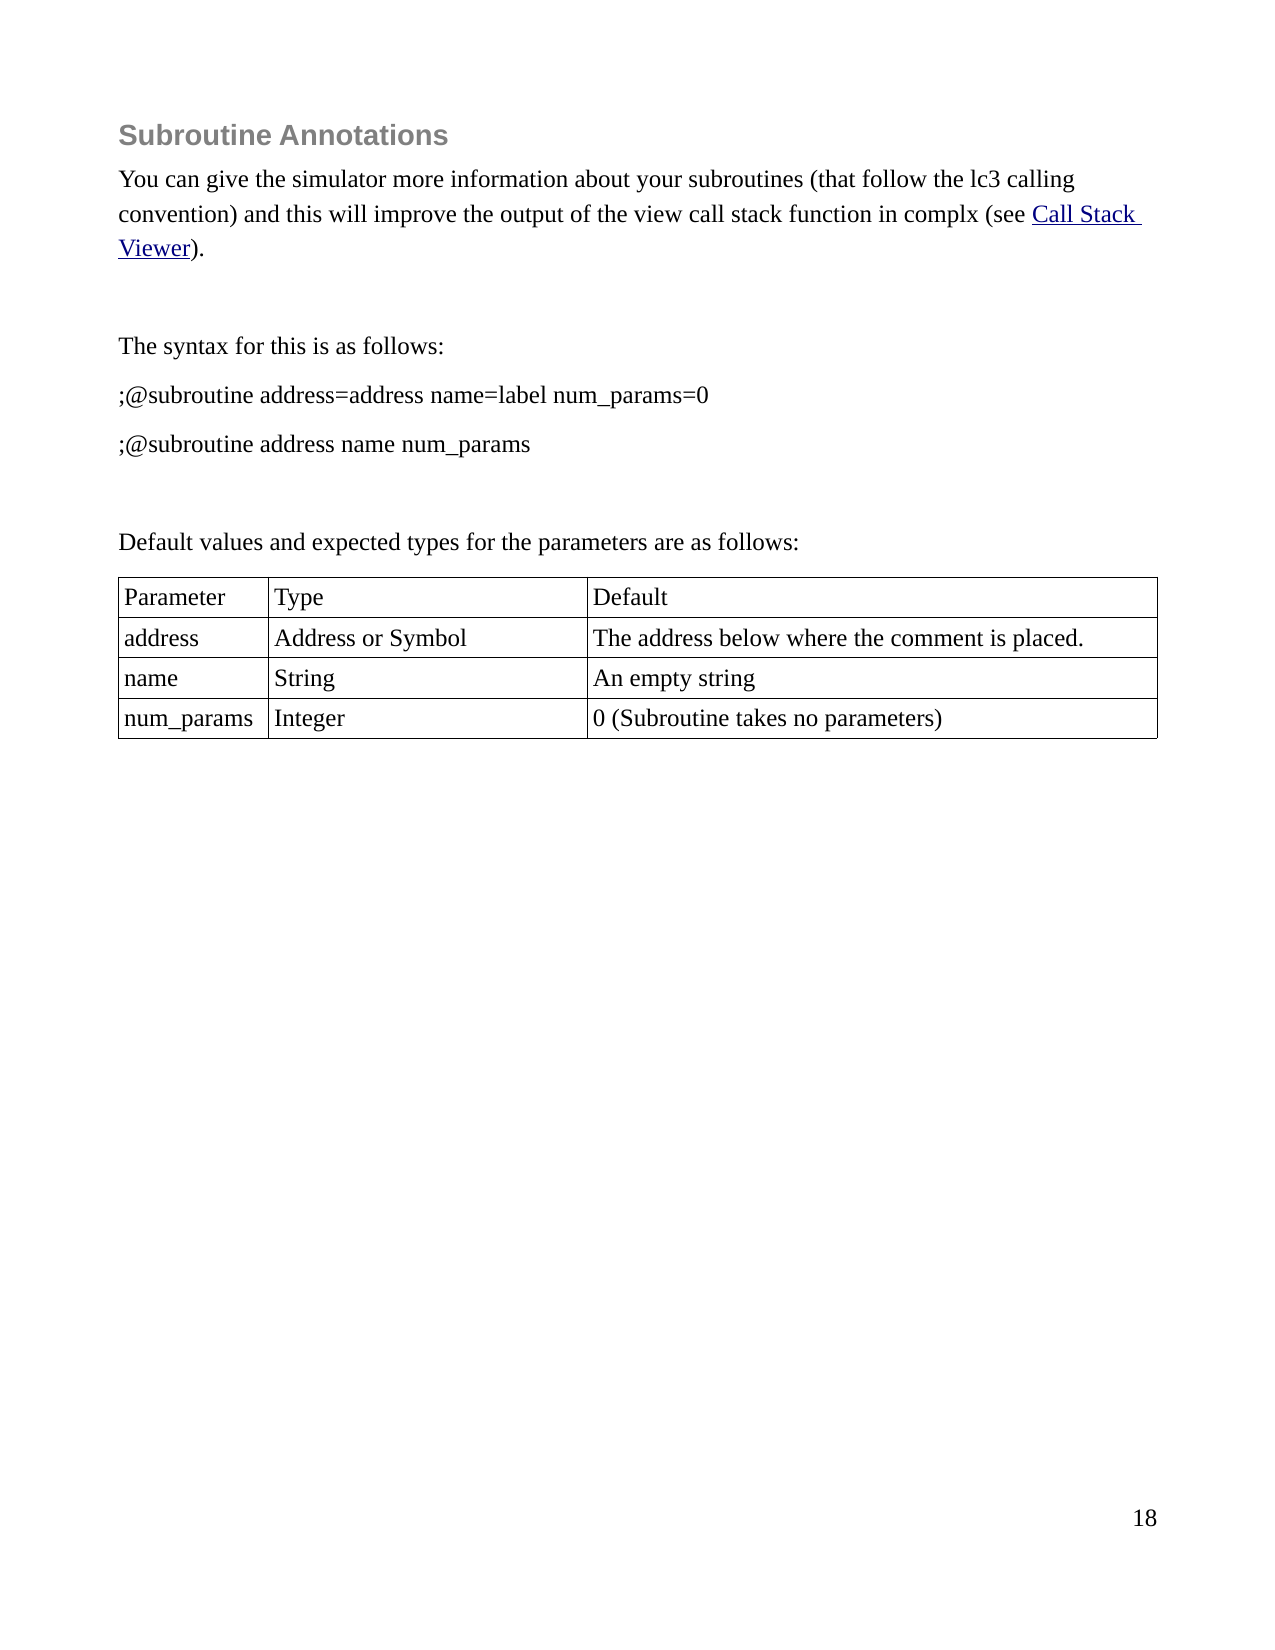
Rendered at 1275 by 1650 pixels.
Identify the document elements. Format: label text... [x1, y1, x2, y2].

table_cell The address below where the comment is placed. [588, 618, 1157, 657]
text ;@subroutine address name num_params [118, 429, 1157, 458]
text ;@subroutine address=address name=label num_params=0 [118, 380, 1157, 409]
table_cell An empty string [588, 658, 1157, 697]
subtitle Subroutine Annotations [118, 118, 1157, 152]
table_cell Integer [269, 699, 587, 738]
table_cell Address or Symbol [269, 618, 587, 657]
table_cell num_params [119, 699, 268, 738]
table_cell 0 (Subroutine takes no parameters) [588, 699, 1157, 738]
table_header Default [588, 578, 1157, 617]
text The syntax for this is as follows: [118, 331, 1157, 360]
text You can give the simulator more information about your subroutines (that follow the lc3 calling convention) and this will improve the output of the view call stack function in complx (see Call Stack Viewer). [118, 164, 1157, 262]
table_header Type [269, 578, 587, 617]
table_header Parameter [119, 578, 268, 617]
table_cell name [119, 658, 268, 697]
text Default values and expected types for the parameters are as follows: [118, 527, 1157, 556]
table_cell address [119, 618, 268, 657]
table_cell String [269, 658, 587, 697]
